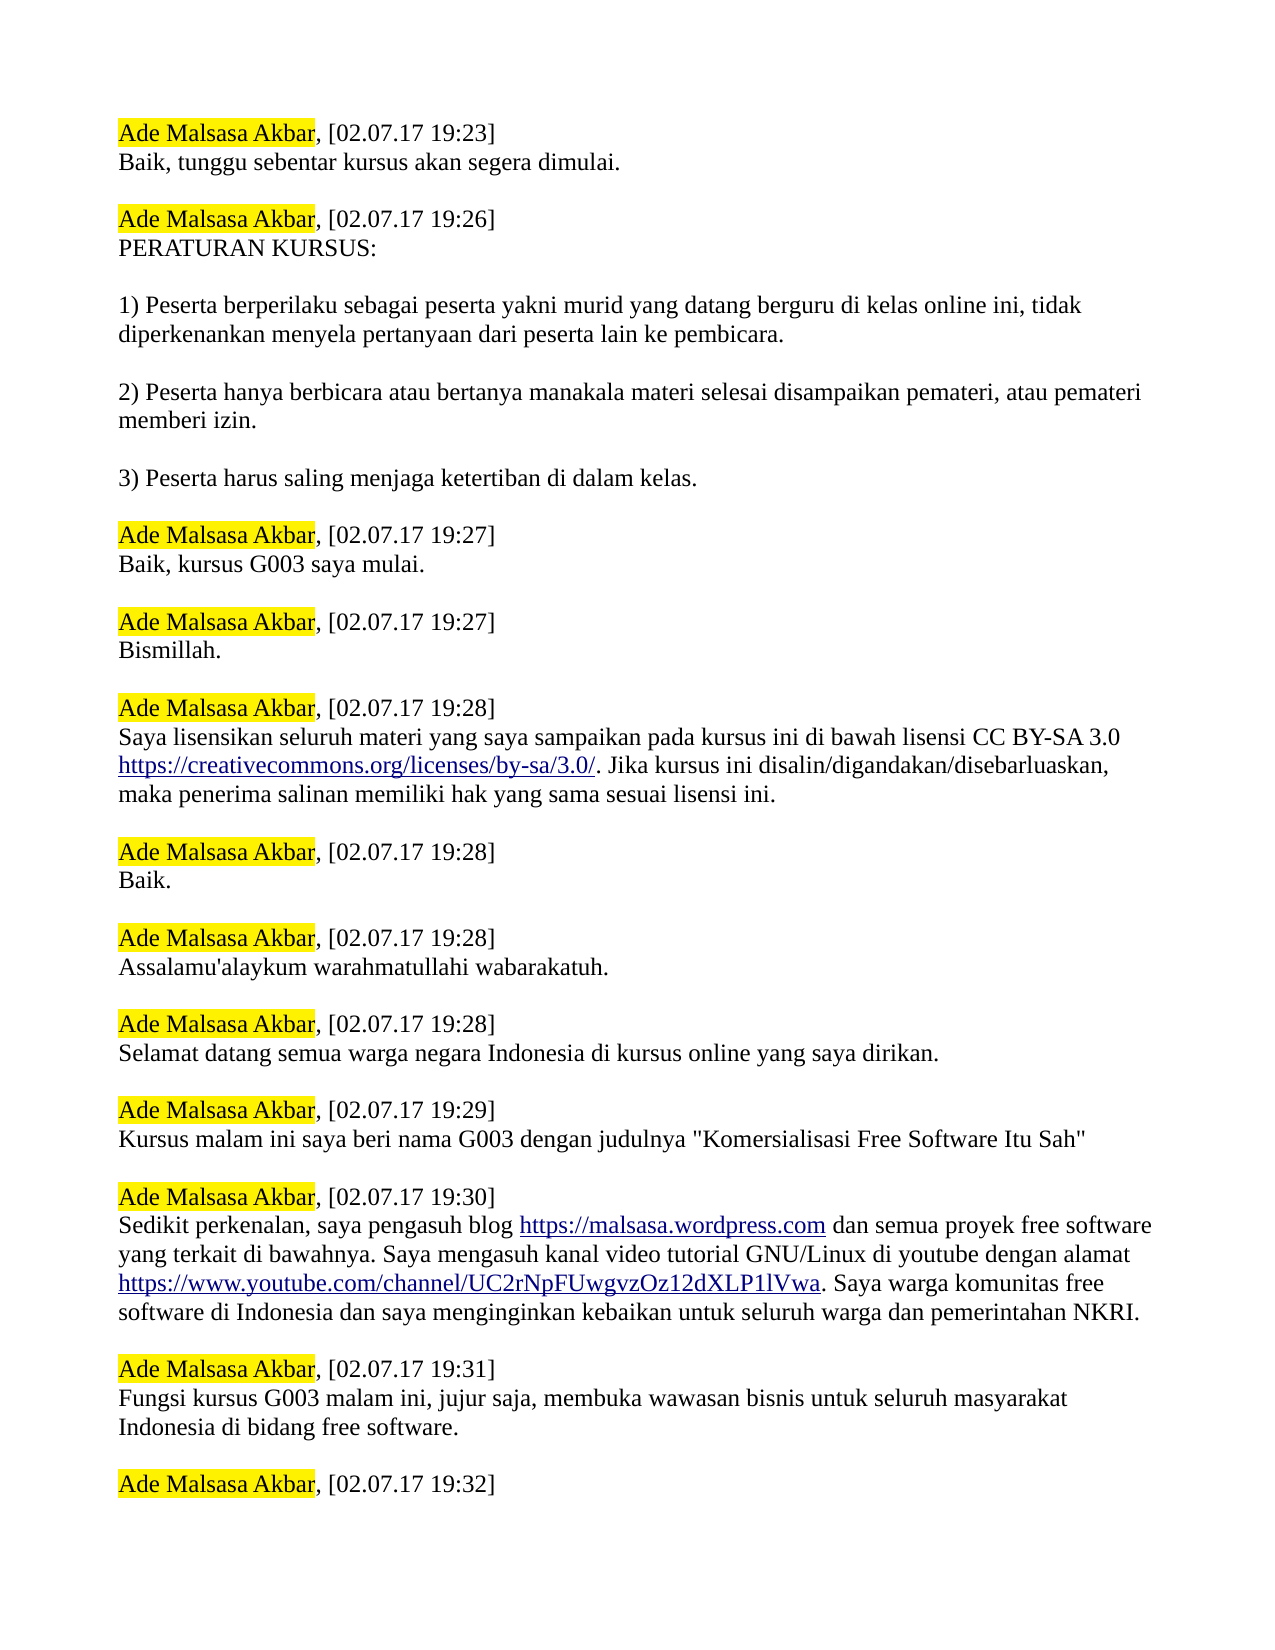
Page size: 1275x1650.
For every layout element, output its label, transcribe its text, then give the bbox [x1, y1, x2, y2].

text Ade Malsasa Akbar, [02.07.17 19:27] [118, 607, 1157, 636]
text Saya lisensikan seluruh materi yang saya sampaikan pada kursus ini di bawah lisensi CC BY-SA 3.0 https://creativecommons.org/licenses/by-sa/3.0/. Jika kursus ini disalin/digandakan/disebarluaskan, maka penerima salinan memiliki hak yang sama sesuai lisensi ini. [118, 722, 1157, 808]
text Ade Malsasa Akbar, [02.07.17 19:30] [118, 1182, 1157, 1211]
text Ade Malsasa Akbar, [02.07.17 19:32] [118, 1469, 1157, 1498]
text 3) Peserta harus saling menjaga ketertiban di dalam kelas. [118, 463, 1157, 492]
text Ade Malsasa Akbar, [02.07.17 19:29] [118, 1096, 1157, 1124]
text Sedikit perkenalan, saya pengasuh blog https://malsasa.wordpress.com dan semua proyek free software yang terkait di bawahnya. Saya mengasuh kanal video tutorial GNU/Linux di youtube dengan alamat https://www.youtube.com/channel/UC2rNpFUwgvzOz12dXLP1lVwa. Saya warga komunitas free software di Indonesia dan saya menginginkan kebaikan untuk seluruh warga dan pemerintahan NKRI. [118, 1211, 1157, 1326]
text Ade Malsasa Akbar, [02.07.17 19:28] [118, 923, 1157, 952]
text Ade Malsasa Akbar, [02.07.17 19:31] [118, 1354, 1157, 1383]
text Ade Malsasa Akbar, [02.07.17 19:28] [118, 837, 1157, 866]
text 2) Peserta hanya berbicara atau bertanya manakala materi selesai disampaikan pemateri, atau pemateri memberi izin. [118, 377, 1157, 434]
text Ade Malsasa Akbar, [02.07.17 19:27] [118, 521, 1157, 549]
text Ade Malsasa Akbar, [02.07.17 19:28] [118, 1009, 1157, 1038]
text Baik, tunggu sebentar kursus akan segera dimulai. [118, 147, 1157, 176]
text Assalamu'alaykum warahmatullahi wabarakatuh. [118, 952, 1157, 981]
text 1) Peserta berperilaku sebagai peserta yakni murid yang datang berguru di kelas online ini, tidak diperkenankan menyela pertanyaan dari peserta lain ke pembicara. [118, 291, 1157, 348]
text Bismillah. [118, 636, 1157, 664]
text Ade Malsasa Akbar, [02.07.17 19:28] [118, 693, 1157, 722]
text Kursus malam ini saya beri nama G003 dengan judulnya "Komersialisasi Free Software Itu Sah" [118, 1124, 1157, 1153]
text Baik. [118, 866, 1157, 894]
text Fungsi kursus G003 malam ini, jujur saja, membuka wawasan bisnis untuk seluruh masyarakat Indonesia di bidang free software. [118, 1383, 1157, 1441]
text Baik, kursus G003 saya mulai. [118, 549, 1157, 578]
text Ade Malsasa Akbar, [02.07.17 19:23] [118, 118, 1157, 147]
text PERATURAN KURSUS: [118, 233, 1157, 262]
text Selamat datang semua warga negara Indonesia di kursus online yang saya dirikan. [118, 1038, 1157, 1067]
text Ade Malsasa Akbar, [02.07.17 19:26] [118, 204, 1157, 233]
